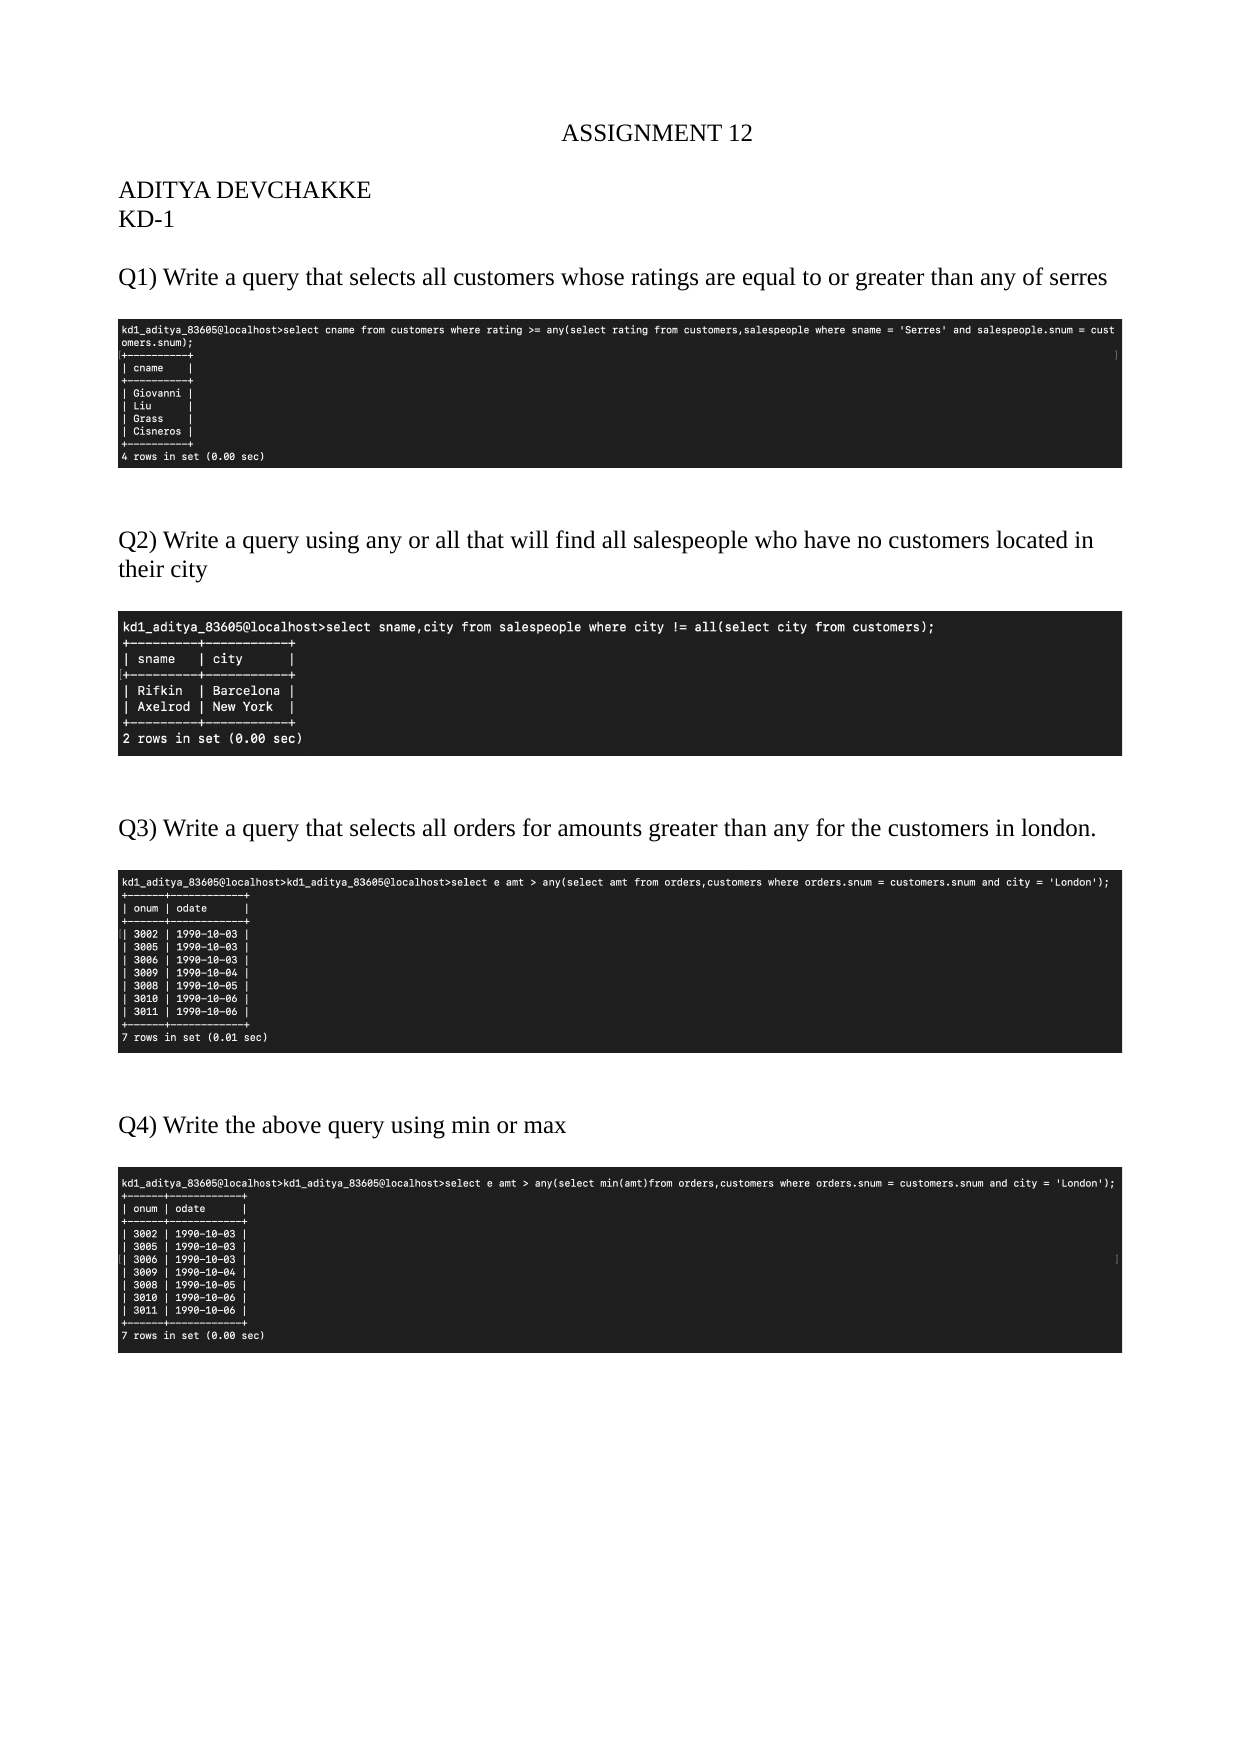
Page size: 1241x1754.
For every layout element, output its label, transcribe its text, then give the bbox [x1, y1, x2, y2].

picture [118, 870, 1123, 1053]
picture [118, 611, 1123, 756]
text KD-1 [118, 204, 1122, 233]
picture [118, 1167, 1123, 1353]
text Q3) Write a query that selects all orders for amounts greater than any for the customers in london. [118, 813, 1122, 842]
text Q1) Write a query that selects all customers whose ratings are equal to or greater than any of serres [118, 262, 1122, 291]
text ADITYA DEVCHAKKE [118, 176, 1122, 204]
text ASSIGNMENT 12 [118, 118, 1122, 147]
picture [118, 319, 1123, 468]
text Q4) Write the above query using min or max [118, 1110, 1122, 1139]
text Q2) Write a query using any or all that will find all salespeople who have no customers located in their city [118, 525, 1122, 582]
